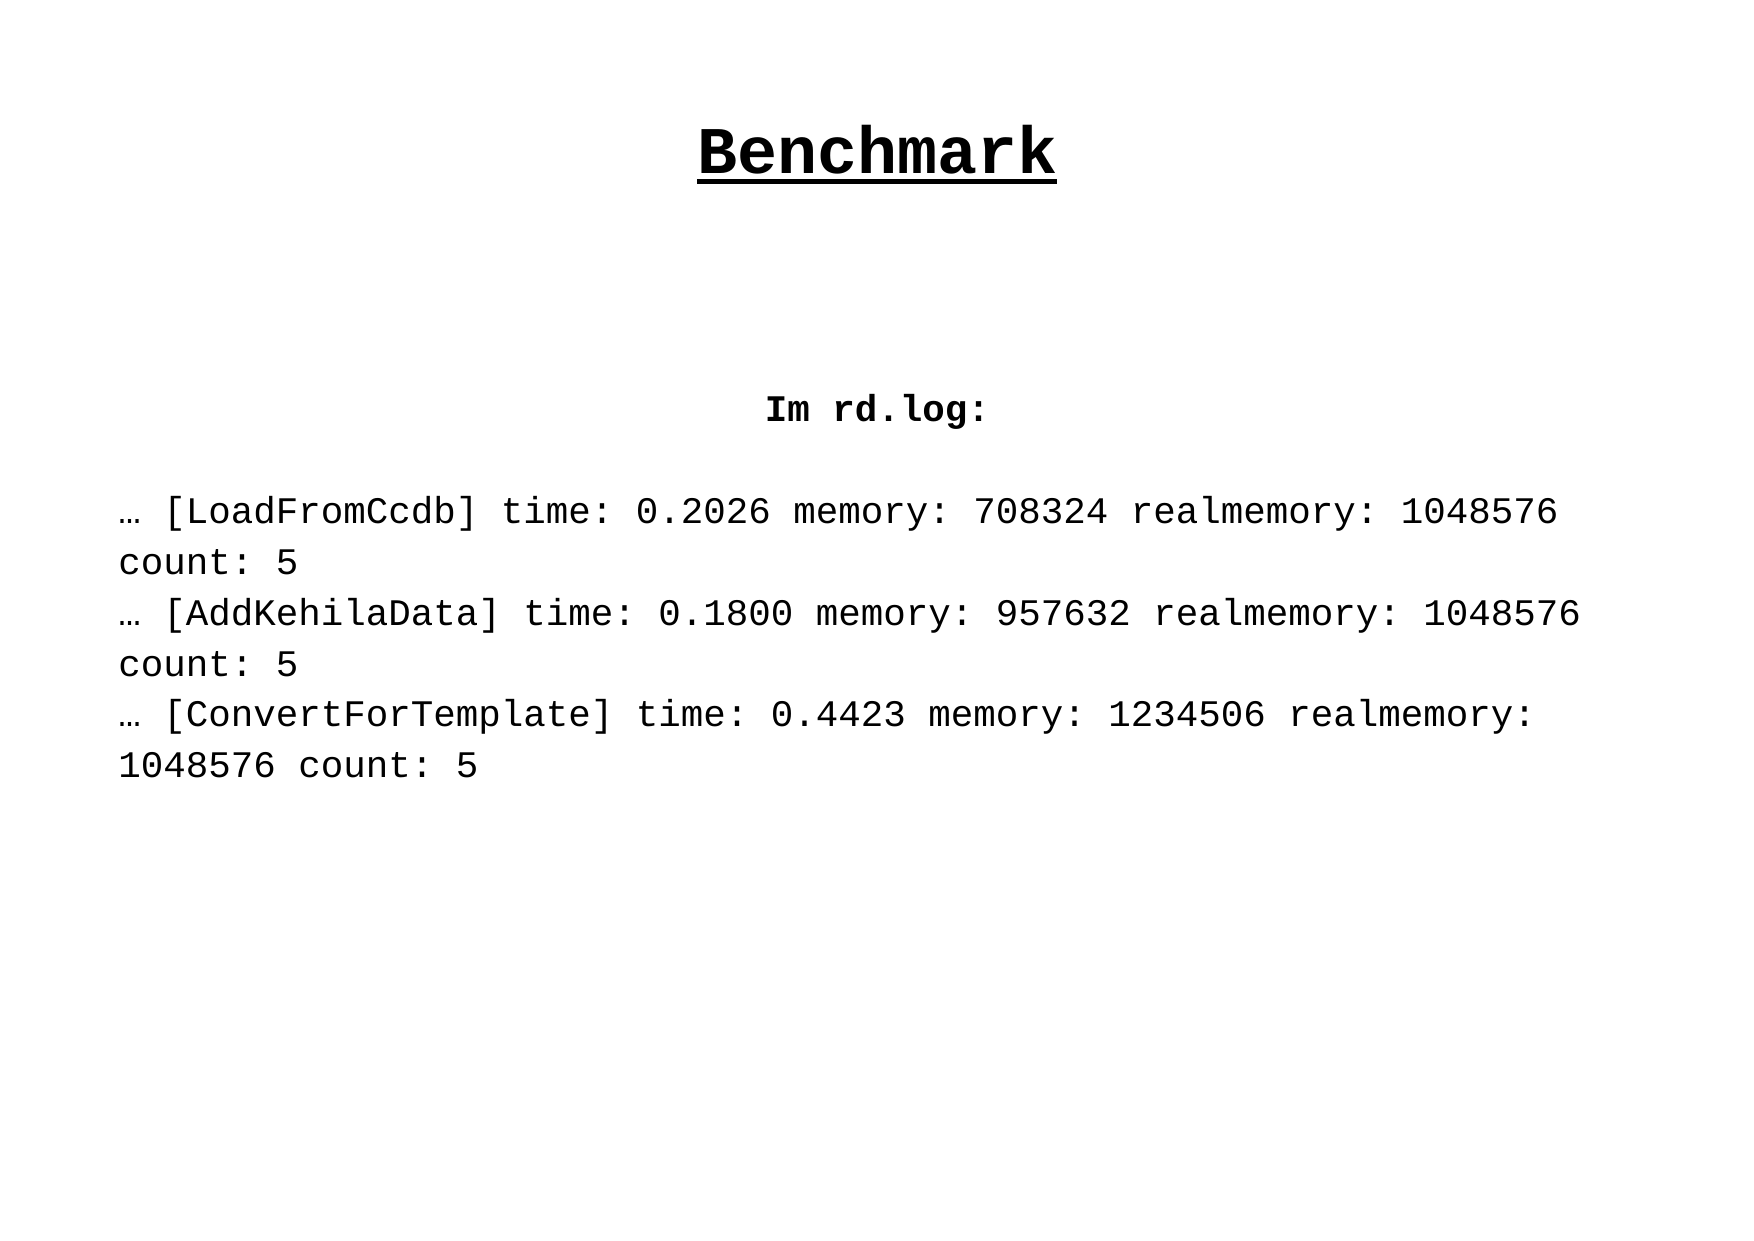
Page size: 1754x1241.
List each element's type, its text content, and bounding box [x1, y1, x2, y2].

text … [ConvertForTemplate] time: 0.4423 memory: 1234506 realmemory: 1048576 count: 5 [118, 696, 1636, 789]
text … [AddKehilaData] time: 0.1800 memory: 957632 realmemory: 1048576 count: 5 [118, 594, 1636, 687]
text Im rd.log: [118, 390, 1636, 432]
text Benchmark [118, 118, 1636, 194]
text … [LoadFromCcdb] time: 0.2026 memory: 708324 realmemory: 1048576 count: 5 [118, 492, 1636, 585]
